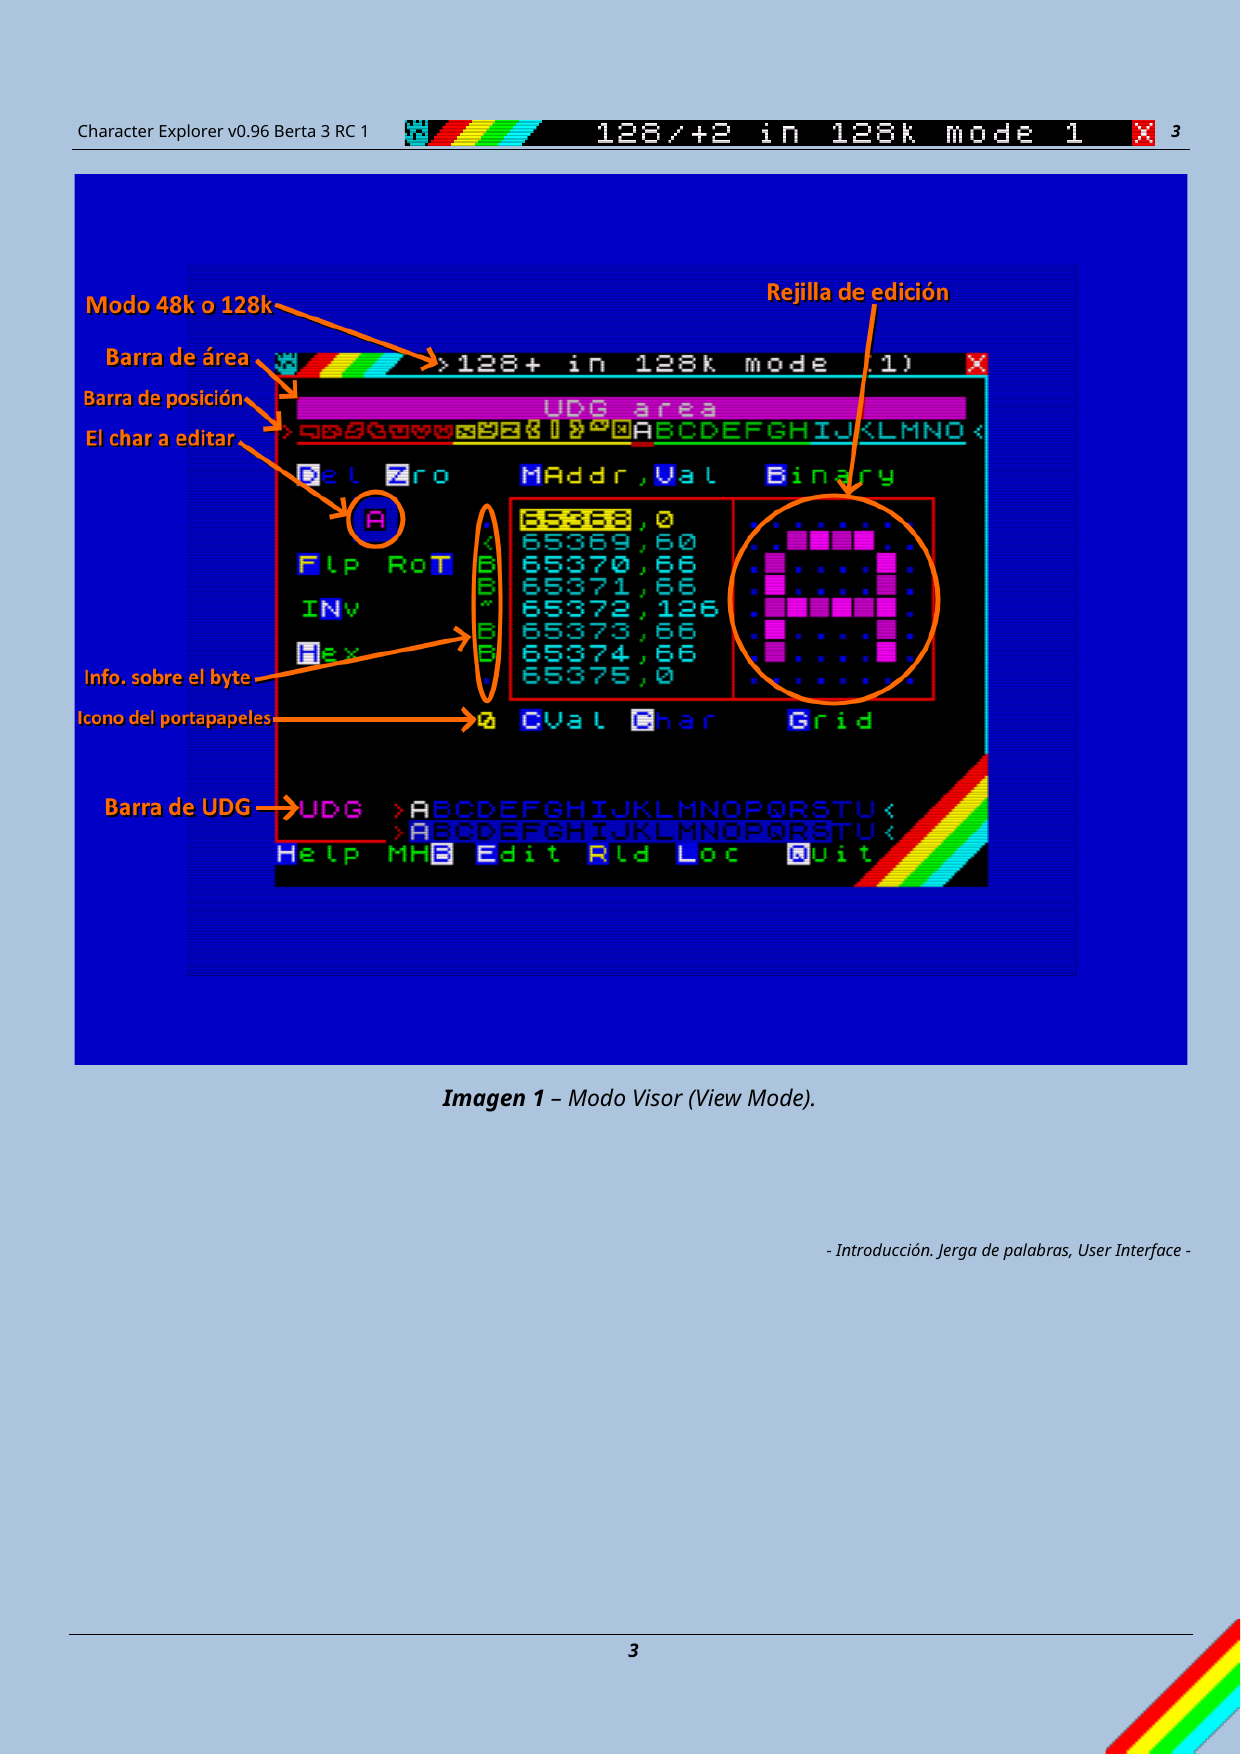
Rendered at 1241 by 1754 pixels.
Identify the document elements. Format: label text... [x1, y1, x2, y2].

table_header [69, 169, 1193, 1076]
table_cell Imagen 1 – Modo Visor (View Mode). [69, 1076, 1193, 1119]
text - Introducción. Jerga de palabras, User Interface - [69, 1238, 1193, 1261]
picture [74, 174, 1188, 1065]
picture [1105, 1619, 1241, 1754]
picture [404, 120, 1155, 146]
